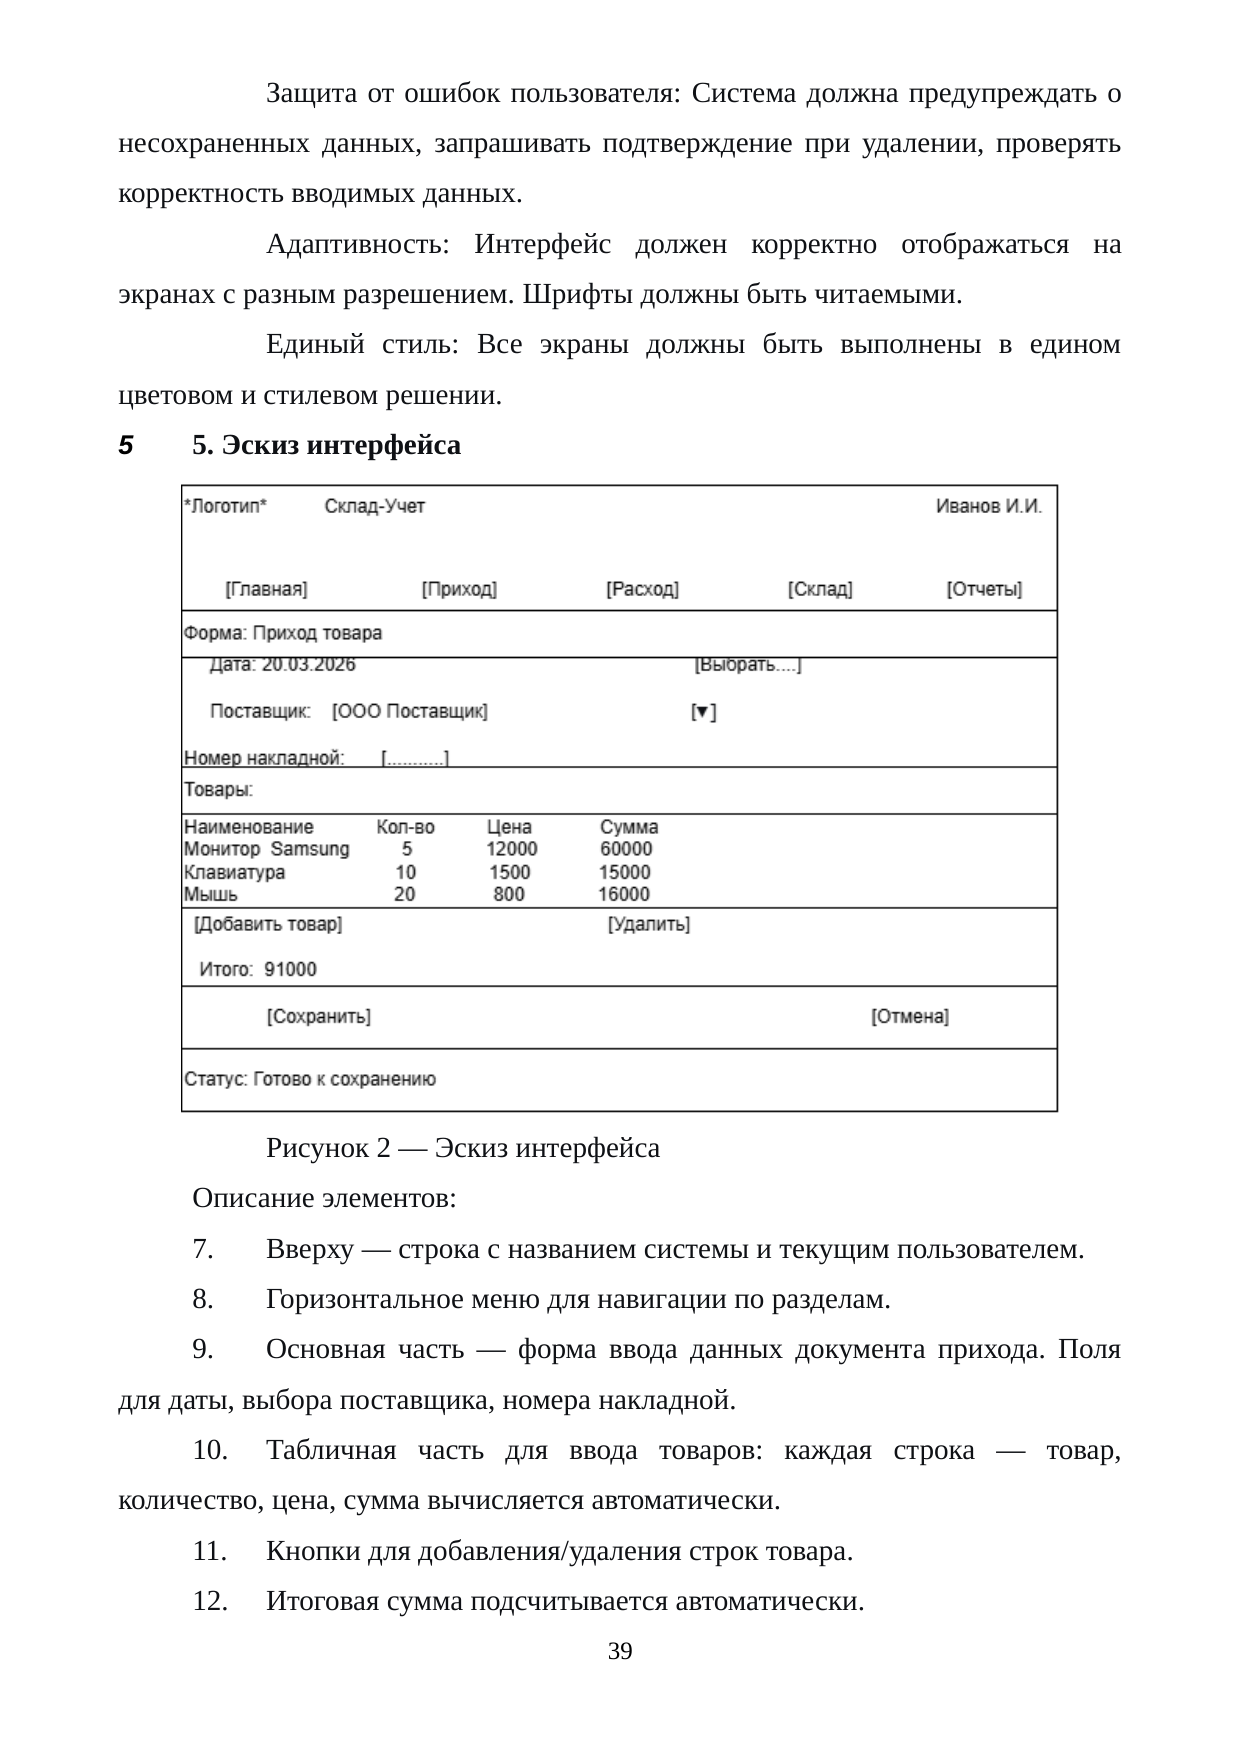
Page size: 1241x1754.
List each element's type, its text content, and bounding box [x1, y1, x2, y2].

list Кнопки для добавления/удаления строк товара. [118, 1533, 1122, 1566]
subtitle 5. Эскиз интерфейса [118, 427, 1122, 461]
list Единый стиль: Все экраны должны быть выполнены в едином цветовом и стилевом решении. [118, 327, 1122, 410]
list Адаптивность: Интерфейс должен корректно отображаться на экранах с разным разрешением. Шрифты должны быть читаемыми. [118, 226, 1122, 310]
list Вверху — строка с названием системы и текущим пользователем. [118, 1231, 1122, 1264]
list Защита от ошибок пользователя: Система должна предупреждать о несохраненных данных, запрашивать подтверждение при удалении, проверять корректность вводимых данных. [118, 75, 1122, 209]
text Описание элементов: [118, 1181, 1122, 1214]
list Основная часть — форма ввода данных документа прихода. Поля для даты, выбора поставщика, номера накладной. [118, 1332, 1122, 1415]
text Рисунок 2 — Эскиз интерфейса [192, 521, 1122, 1164]
list Горизонтальное меню для навигации по разделам. [118, 1281, 1122, 1315]
list Итоговая сумма подсчитывается автоматически. [118, 1583, 1122, 1617]
list Табличная часть для ввода товаров: каждая строка — товар, количество, цена, сумма вычисляется автоматически. [118, 1432, 1122, 1516]
